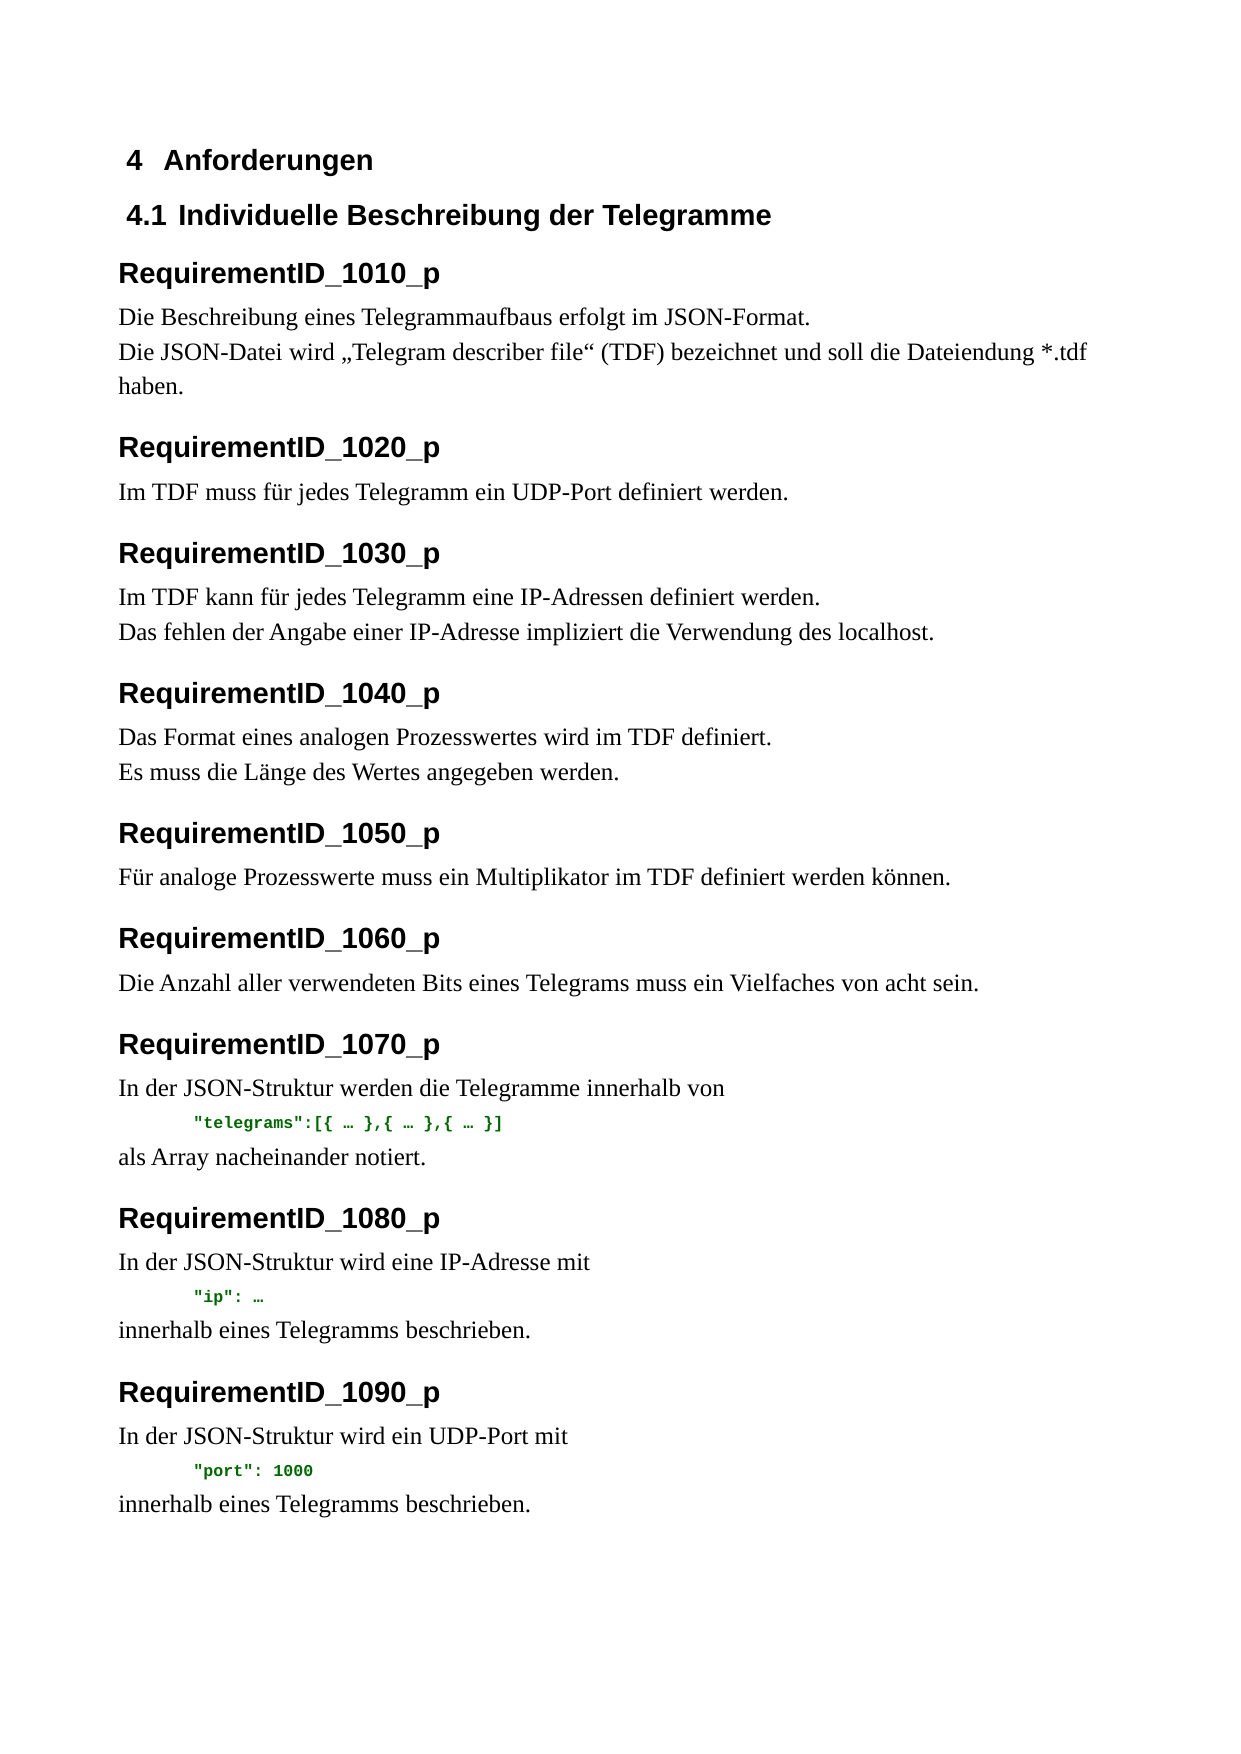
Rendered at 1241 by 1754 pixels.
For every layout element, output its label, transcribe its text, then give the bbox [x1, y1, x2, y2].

text Im TDF kann für jedes Telegramm eine IP-Adressen definiert werden. Das fehlen der Angabe einer IP-Adresse impliziert die Verwendung des localhost. [118, 582, 1122, 645]
subtitle Anforderungen [118, 143, 1122, 177]
subtitle RequirementID_1040_p [118, 676, 1122, 709]
text In der JSON-Struktur wird eine IP-Adresse mit "ip": … innerhalb eines Telegramms beschrieben. [118, 1247, 1122, 1344]
subtitle RequirementID_1090_p [118, 1375, 1122, 1408]
text Für analoge Prozesswerte muss ein Multiplikator im TDF definiert werden können. [118, 862, 1122, 891]
subtitle RequirementID_1010_p [118, 256, 1122, 289]
text Das Format eines analogen Prozesswertes wird im TDF definiert. Es muss die Länge des Wertes angegeben werden. [118, 722, 1122, 785]
text In der JSON-Struktur werden die Telegramme innerhalb von "telegrams":[{ … },{ … },{ … }] als Array nacheinander notiert. [118, 1073, 1122, 1170]
text Die Beschreibung eines Telegrammaufbaus erfolgt im JSON-Format. Die JSON-Datei wird „Telegram describer file“ (TDF) bezeichnet und soll die Dateiendung *.tdf haben. [118, 302, 1122, 400]
subtitle RequirementID_1060_p [118, 922, 1122, 955]
subtitle RequirementID_1070_p [118, 1027, 1122, 1061]
subtitle Individuelle Beschreibung der Telegramme [118, 197, 1122, 231]
text Die Anzahl aller verwendeten Bits eines Telegrams muss ein Vielfaches von acht sein. [118, 968, 1122, 996]
text In der JSON-Struktur wird ein UDP-Port mit "port": 1000 innerhalb eines Telegramms beschrieben. [118, 1421, 1122, 1518]
subtitle RequirementID_1080_p [118, 1201, 1122, 1234]
subtitle RequirementID_1050_p [118, 816, 1122, 849]
text Im TDF muss für jedes Telegramm ein UDP-Port definiert werden. [118, 477, 1122, 505]
subtitle RequirementID_1020_p [118, 431, 1122, 464]
subtitle RequirementID_1030_p [118, 536, 1122, 569]
